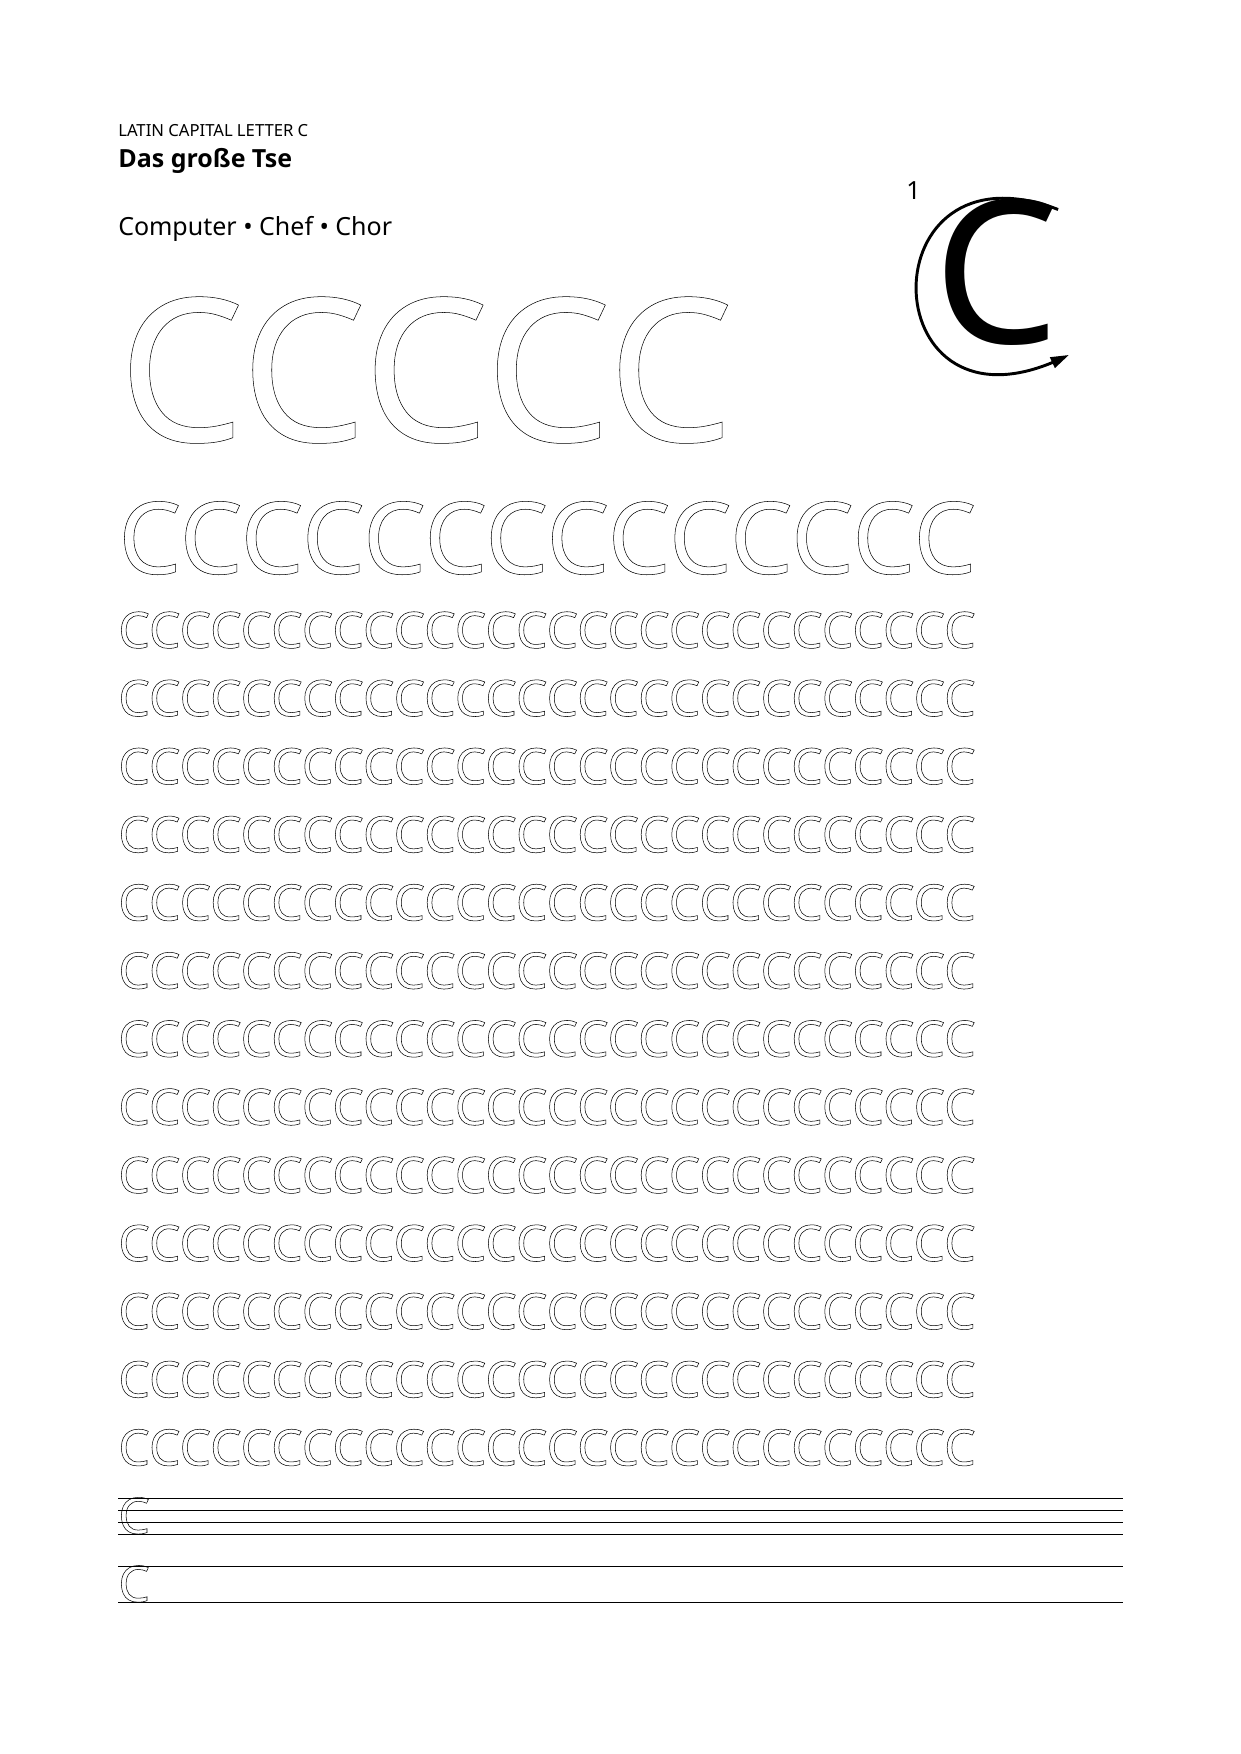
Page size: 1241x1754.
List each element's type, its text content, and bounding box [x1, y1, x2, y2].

text CCCCCCCCCCCCCCCCCCCCCCCCCCCC [118, 731, 1122, 799]
text C [118, 1603, 1122, 1616]
text CCCCCCCCCCCCCCCCCCCCCCCCCCCC [118, 662, 1122, 731]
text [118, 1523, 130, 1534]
text CCCCCCCCCCCCCCCCCCCCCCCCCCCC [118, 799, 1122, 867]
text C [127, 1511, 1122, 1522]
text LATIN CAPITAL LETTER C [118, 118, 1122, 141]
text CCCCCCCCCCCCCCCCCCCCCCCCCCCC [118, 1412, 1122, 1480]
text CCCCCCCCCCCCCCCCCCCCCCCCCCCC [118, 935, 1122, 1003]
text [128, 1499, 1122, 1510]
text [929, 209, 973, 243]
text CCCCCCCCCCCCCCCCCCCCCCCCCCCC [118, 1071, 1122, 1139]
text [118, 1535, 1122, 1548]
text CCCCCCCCCCCCCCCCCCCCCCCCCCCC [118, 1003, 1122, 1071]
text CCCCCCCCCCCCCCCCCCCCCCCCCCCC [118, 1344, 1122, 1412]
text Das große Tse [118, 141, 1122, 175]
text [129, 1523, 1122, 1534]
text CCCCCCCCCCCCCCCCCCCCCCCCCCCC [118, 594, 1122, 662]
text CCCCCCCCCCCCCCCCCCCCCCCCCCCC [118, 1276, 1122, 1344]
text [118, 1480, 1122, 1498]
text CCCCCCCCCCCCCCCCCCCCCCCCCCCC [118, 867, 1122, 935]
text [969, 209, 1122, 243]
text C [127, 1567, 1122, 1602]
text CCCCCCCCCCCCCC [118, 491, 1122, 594]
text CCCCCCCCCCCCCCCCCCCCCCCCCCCC [118, 1207, 1122, 1276]
text C [118, 1567, 130, 1602]
text C [118, 1548, 1122, 1566]
text CCCCCCCCCCCCCCCCCCCCCCCCCCCC [118, 1139, 1122, 1207]
text Computer • Chef • Chor [118, 209, 954, 243]
text [118, 1499, 128, 1510]
text CCCCC [118, 243, 1122, 491]
